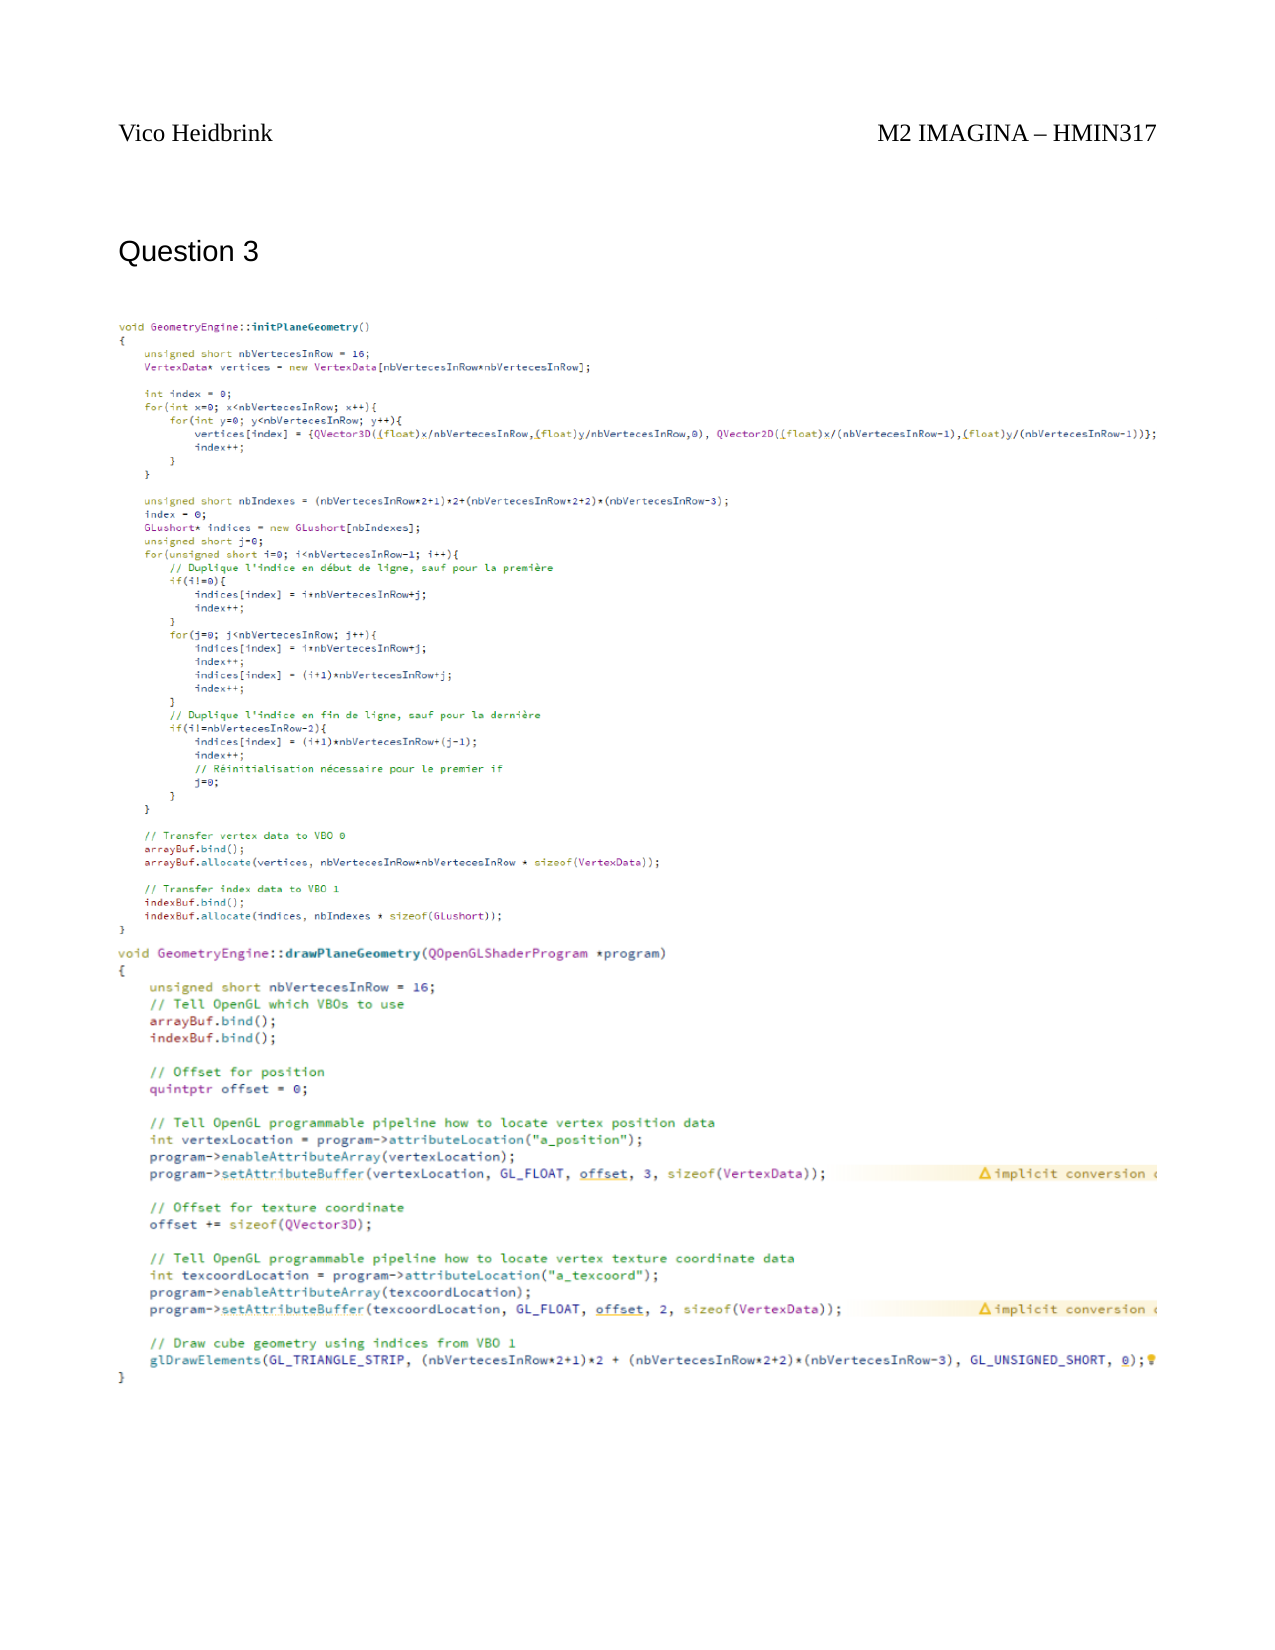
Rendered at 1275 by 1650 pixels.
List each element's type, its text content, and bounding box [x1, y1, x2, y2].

text Question 3 [118, 234, 1157, 267]
picture [118, 318, 1157, 1392]
